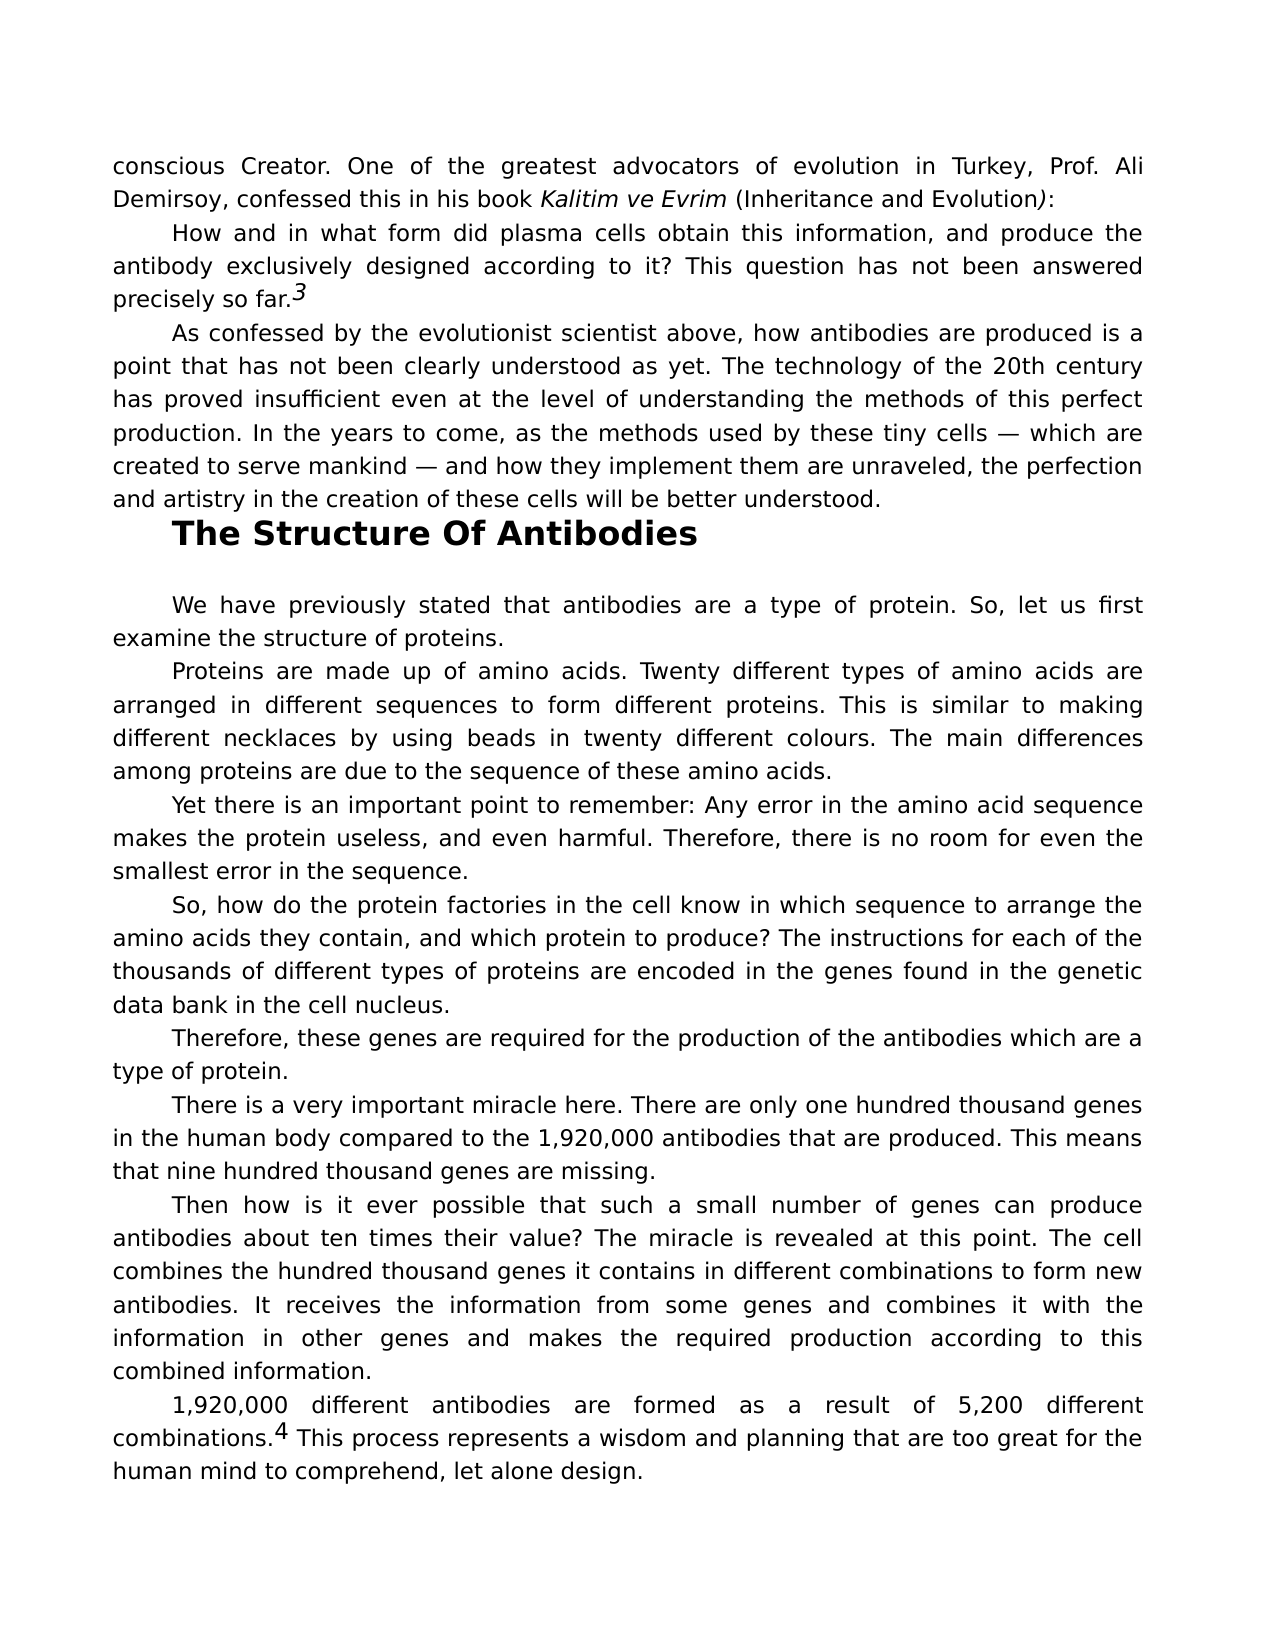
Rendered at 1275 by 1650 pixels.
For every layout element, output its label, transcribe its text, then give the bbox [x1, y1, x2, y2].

text Then how is it ever possible that such a small number of genes can produce antibodies about ten times their value? The miracle is revealed at this point. The cell combines the hundred thousand genes it contains in different combinations to form new antibodies. It receives the information from some genes and combines it with the information in other genes and makes the required production according to this combined information. [112, 1186, 1145, 1386]
text As confessed by the evolutionist scientist above, how antibodies are produced is a point that has not been clearly understood as yet. The technology of the 20th century has proved insufficient even at the level of understanding the methods of this perfect production. In the years to come, as the methods used by these tiny cells — which are created to serve mankind — and how they implement them are unraveled, the perfection and artistry in the creation of these cells will be better understood. [112, 314, 1145, 514]
text Yet there is an important point to remember: Any error in the amino acid sequence makes the protein useless, and even harmful. Therefore, there is no room for even the smallest error in the sequence. [112, 786, 1145, 886]
text There is a very important miracle here. There are only one hundred thousand genes in the human body compared to the 1,920,000 antibodies that are produced. This means that nine hundred thousand genes are missing. [112, 1086, 1145, 1186]
text Proteins are made up of amino acids. Twenty different types of amino acids are arranged in different sequences to form different proteins. This is similar to making different necklaces by using beads in twenty different colours. The main differences among proteins are due to the sequence of these amino acids. [112, 653, 1145, 786]
text So, how do the protein factories in the cell know in which sequence to arrange the amino acids they contain, and which protein to produce? The instructions for each of the thousands of different types of proteins are encoded in the genes found in the genetic data bank in the cell nucleus. [112, 886, 1145, 1020]
text Therefore, these genes are required for the production of the antibodies which are a type of protein. [112, 1020, 1145, 1086]
text We have previously stated that antibodies are a type of protein. So, let us first examine the structure of proteins. [112, 586, 1145, 653]
text How and in what form did plasma cells obtain this information, and produce the antibody exclusively designed according to it? This question has not been answered precisely so far.3 [112, 214, 1145, 314]
text conscious Creator. One of the greatest advocators of evolution in Turkey, Prof. Ali Demirsoy, confessed this in his book Kalitim ve Evrim (Inheritance and Evolution): [112, 148, 1145, 214]
subtitle The Structure Of Antibodies [112, 514, 1145, 553]
text 1,920,000 different antibodies are formed as a result of 5,200 different combinations.4 This process represents a wisdom and planning that are too great for the human mind to comprehend, let alone design. [112, 1386, 1145, 1486]
